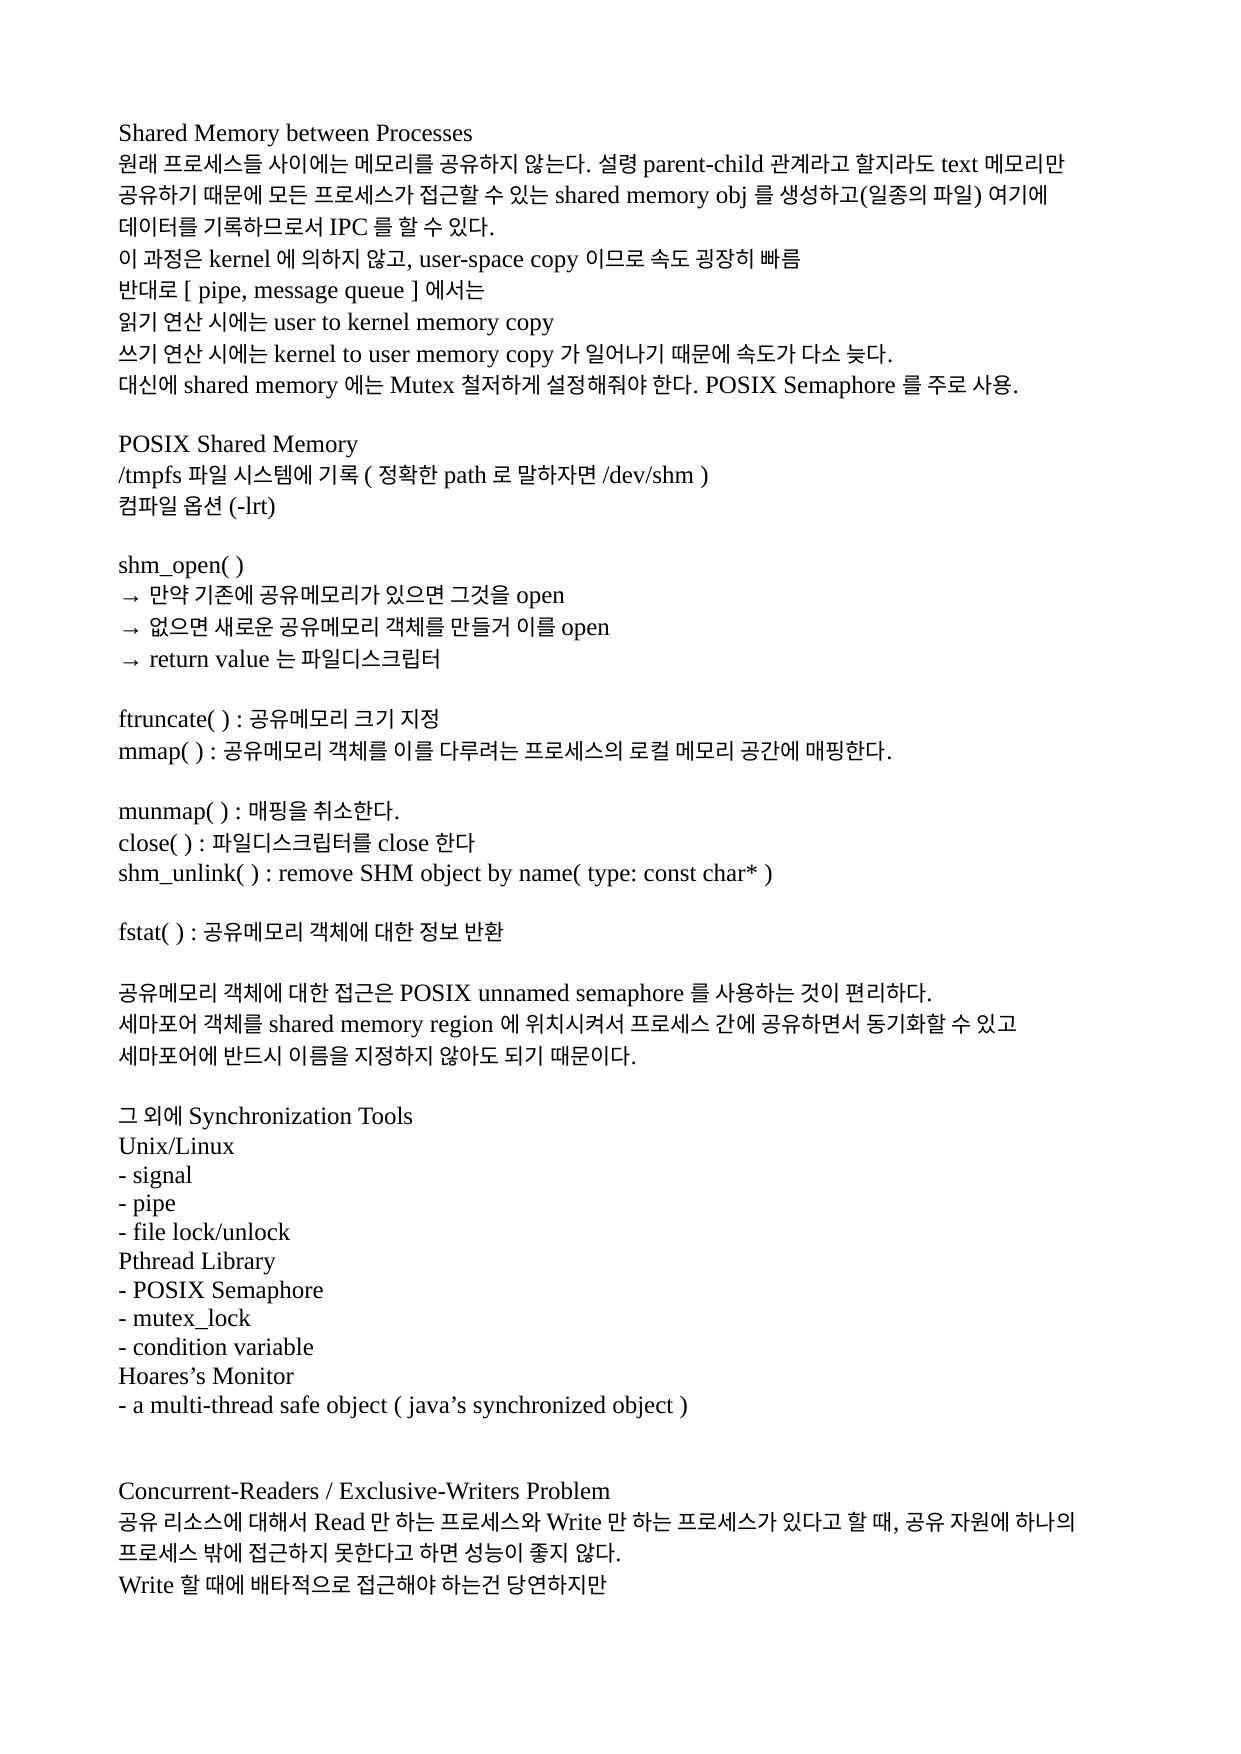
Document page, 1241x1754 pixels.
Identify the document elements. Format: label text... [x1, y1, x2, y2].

text → return value 는 파일디스크립터 [118, 642, 1122, 673]
text munmap( ) : 매핑을 취소한다. [118, 794, 1122, 826]
text 세마포어에 반드시 이름을 지정하지 않아도 되기 때문이다. [118, 1039, 1122, 1071]
text 읽기 연산 시에는 user to kernel memory copy [118, 305, 1122, 337]
text 세마포어 객체를 shared memory region 에 위치시켜서 프로세스 간에 공유하면서 동기화할 수 있고 [118, 1007, 1122, 1039]
text Hoares’s Monitor [118, 1361, 1122, 1390]
text - POSIX Semaphore [118, 1275, 1122, 1303]
text fstat( ) : 공유메모리 객체에 대한 정보 반환 [118, 915, 1122, 947]
text - mutex_lock [118, 1303, 1122, 1332]
text - a multi-thread safe object ( java’s synchronized object ) [118, 1390, 1122, 1418]
text POSIX Shared Memory [118, 429, 1122, 458]
text 이 과정은 kernel에 의하지 않고, user-space copy 이므로 속도 굉장히 빠름 [118, 242, 1122, 273]
text 컴파일 옵션 (-lrt) [118, 489, 1122, 521]
text /tmpfs 파일 시스템에 기록 ( 정확한 path로 말하자면 /dev/shm ) [118, 458, 1122, 489]
text shm_unlink( ) : remove SHM object by name( type: const char* ) [118, 858, 1122, 886]
text → 없으면 새로운 공유메모리 객체를 만들거 이를 open [118, 610, 1122, 642]
text Shared Memory between Processes [118, 118, 1122, 147]
text 그 외에 Synchronization Tools [118, 1099, 1122, 1131]
text shm_open( ) [118, 550, 1122, 578]
text ftruncate( ) : 공유메모리 크기 지정 [118, 702, 1122, 734]
text 공유메모리 객체에 대한 접근은 POSIX unnamed semaphore 를 사용하는 것이 편리하다. [118, 976, 1122, 1007]
text Unix/Linux [118, 1131, 1122, 1160]
text Pthread Library [118, 1246, 1122, 1275]
text Write 할 때에 배타적으로 접근해야 하는건 당연하지만 [118, 1568, 1122, 1600]
text 원래 프로세스들 사이에는 메모리를 공유하지 않는다. 설령 parent-child 관계라고 할지라도 text 메모리만 공유하기 때문에 모든 프로세스가 접근할 수 있는 shared memory obj 를 생성하고(일종의 파일) 여기에 데이터를 기록하므로서 IPC를 할 수 있다. [118, 147, 1122, 242]
text - condition variable [118, 1332, 1122, 1361]
text 공유 리소스에 대해서 Read만 하는 프로세스와 Write만 하는 프로세스가 있다고 할 때, 공유 자원에 하나의 프로세스 밖에 접근하지 못한다고 하면 성능이 좋지 않다. [118, 1505, 1122, 1568]
text → 만약 기존에 공유메모리가 있으면 그것을 open [118, 578, 1122, 610]
text close( ) : 파일디스크립터를 close 한다 [118, 826, 1122, 858]
text 쓰기 연산 시에는 kernel to user memory copy 가 일어나기 때문에 속도가 다소 늦다. [118, 337, 1122, 368]
text 반대로 [ pipe, message queue ] 에서는 [118, 273, 1122, 305]
text Concurrent-Readers / Exclusive-Writers Problem [118, 1476, 1122, 1505]
text - file lock/unlock [118, 1217, 1122, 1246]
text - signal [118, 1160, 1122, 1188]
text - pipe [118, 1188, 1122, 1217]
text mmap( ) : 공유메모리 객체를 이를 다루려는 프로세스의 로컬 메모리 공간에 매핑한다. [118, 734, 1122, 766]
text 대신에 shared memory 에는 Mutex 철저하게 설정해줘야 한다. POSIX Semaphore 를 주로 사용. [118, 368, 1122, 400]
